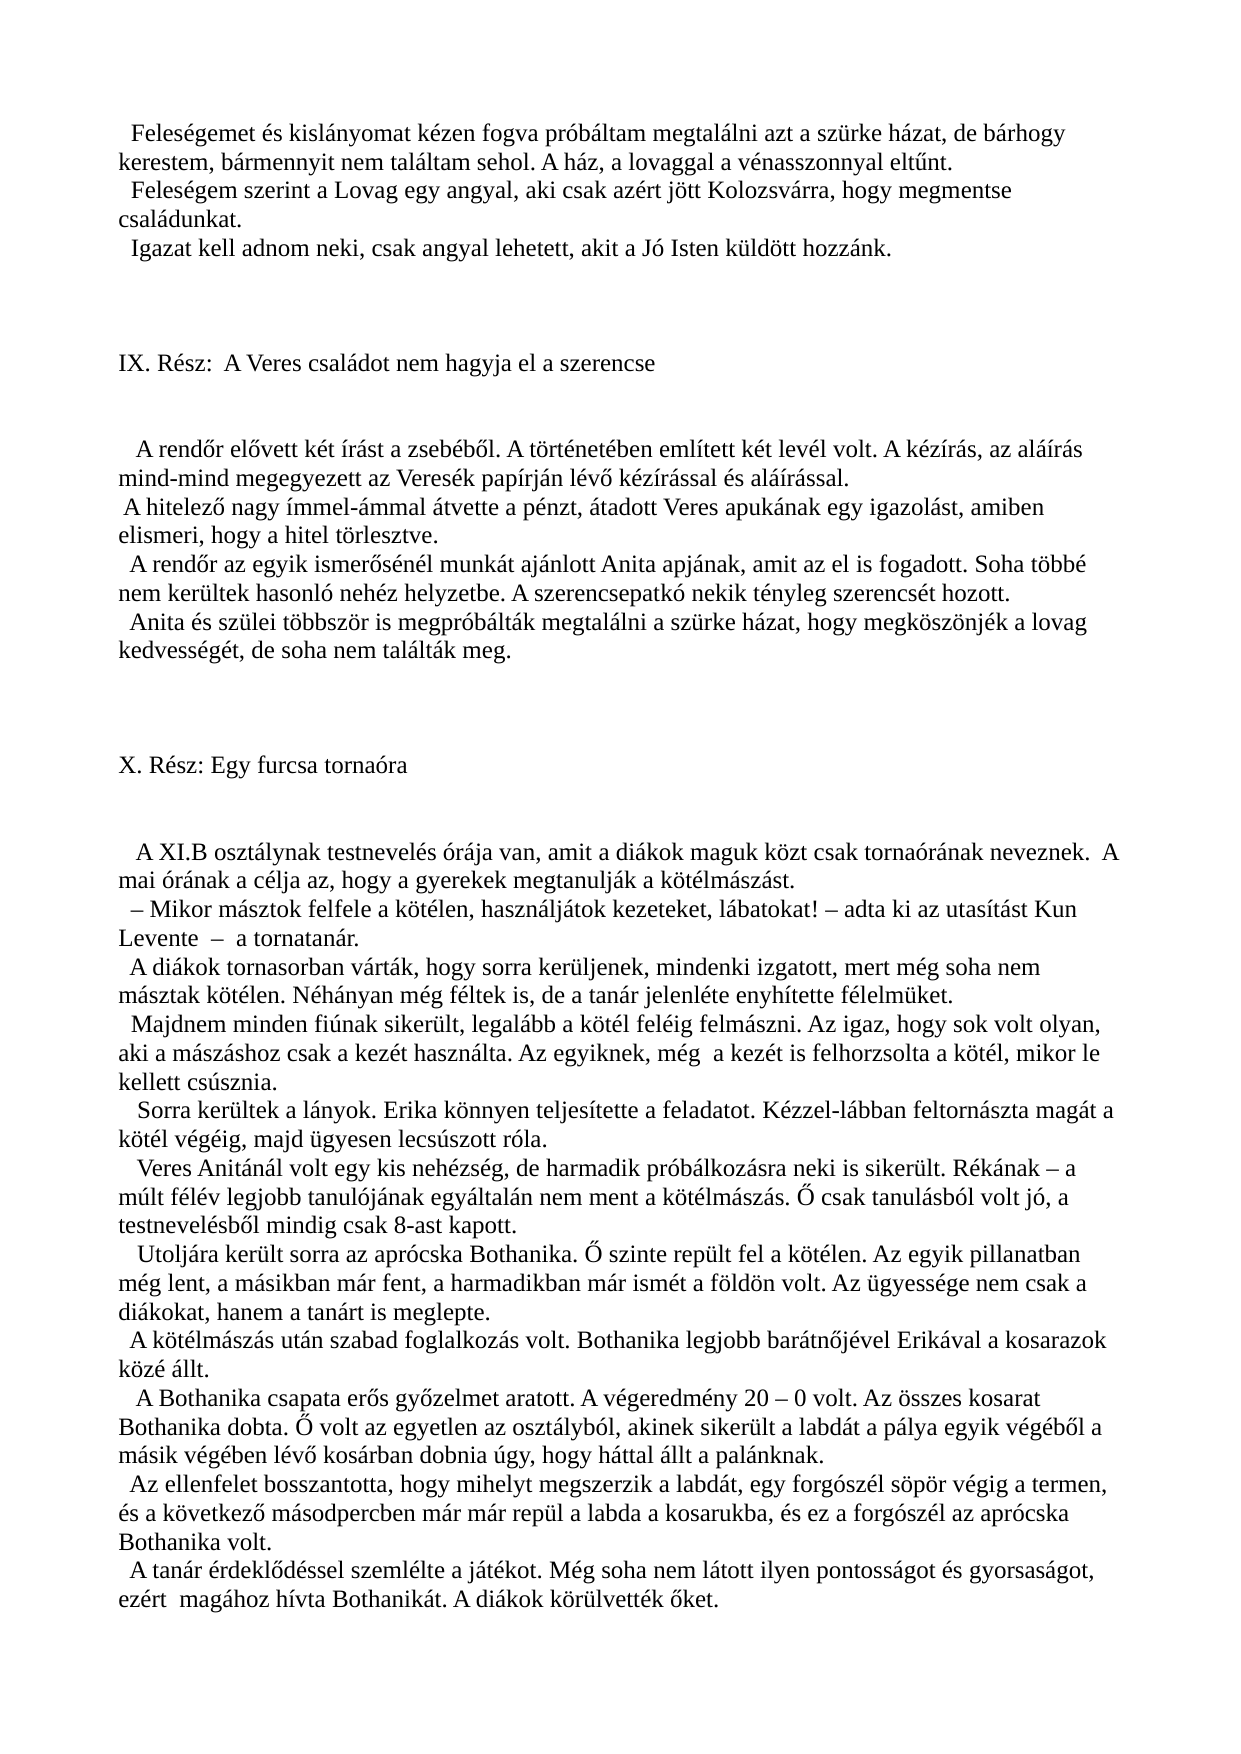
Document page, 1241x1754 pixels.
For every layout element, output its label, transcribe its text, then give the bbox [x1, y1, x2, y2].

text Veres Anitánál volt egy kis nehézség, de harmadik próbálkozásra neki is sikerült. Rékának – a múlt félév legjobb tanulójának egyáltalán nem ment a kötélmászás. Ő csak tanulásból volt jó, a testnevelésből mindig csak 8-ast kapott. [118, 1153, 1122, 1239]
text A rendőr elővett két írást a zsebéből. A történetében említett két levél volt. A kézírás, az aláírás mind-mind megegyezett az Veresék papírján lévő kézírással és aláírással. [118, 434, 1122, 492]
text Majdnem minden fiúnak sikerült, legalább a kötél feléig felmászni. Az igaz, hogy sok volt olyan, aki a mászáshoz csak a kezét használta. Az egyiknek, még a kezét is felhorzsolta a kötél, mikor le kellett csúsznia. [118, 1009, 1122, 1096]
text Az ellenfelet bosszantotta, hogy mihelyt megszerzik a labdát, egy forgószél söpör végig a termen, és a következő másodpercben már már repül a labda a kosarukba, és ez a forgószél az aprócska Bothanika volt. [118, 1469, 1122, 1556]
text Sorra kerültek a lányok. Erika könnyen teljesítette a feladatot. Kézzel-lábban feltornászta magát a kötél végéig, majd ügyesen lecsúszott róla. [118, 1096, 1122, 1153]
text IX. Rész: A Veres családot nem hagyja el a szerencse [118, 348, 1122, 377]
text A kötélmászás után szabad foglalkozás volt. Bothanika legjobb barátnőjével Erikával a kosarazok közé állt. [118, 1326, 1122, 1383]
text Utoljára került sorra az aprócska Bothanika. Ő szinte repült fel a kötélen. Az egyik pillanatban még lent, a másikban már fent, a harmadikban már ismét a földön volt. Az ügyessége nem csak a diákokat, hanem a tanárt is meglepte. [118, 1239, 1122, 1326]
text A Bothanika csapata erős győzelmet aratott. A végeredmény 20 – 0 volt. Az összes kosarat Bothanika dobta. Ő volt az egyetlen az osztályból, akinek sikerült a labdát a pálya egyik végéből a másik végében lévő kosárban dobnia úgy, hogy háttal állt a palánknak. [118, 1383, 1122, 1469]
text A diákok tornasorban várták, hogy sorra kerüljenek, mindenki izgatott, mert még soha nem másztak kötélen. Néhányan még féltek is, de a tanár jelenléte enyhítette félelmüket. [118, 952, 1122, 1009]
text Feleségem szerint a Lovag egy angyal, aki csak azért jött Kolozsvárra, hogy megmentse családunkat. [118, 176, 1122, 233]
text Anita és szülei többször is megpróbálták megtalálni a szürke házat, hogy megköszönjék a lovag kedvességét, de soha nem találták meg. [118, 607, 1122, 664]
text A rendőr az egyik ismerősénél munkát ajánlott Anita apjának, amit az el is fogadott. Soha többé nem kerültek hasonló nehéz helyzetbe. A szerencsepatkó nekik tényleg szerencsét hozott. [118, 549, 1122, 607]
text Feleségemet és kislányomat kézen fogva próbáltam megtalálni azt a szürke házat, de bárhogy kerestem, bármennyit nem találtam sehol. A ház, a lovaggal a vénasszonnyal eltűnt. [118, 118, 1122, 176]
text A tanár érdeklődéssel szemlélte a játékot. Még soha nem látott ilyen pontosságot és gyorsaságot, ezért magához hívta Bothanikát. A diákok körülvették őket. [118, 1556, 1122, 1613]
text X. Rész: Egy furcsa tornaóra [118, 751, 1122, 779]
text – Mikor másztok felfele a kötélen, használjátok kezeteket, lábatokat! – adta ki az utasítást Kun Levente – a tornatanár. [118, 894, 1122, 952]
text A hitelező nagy ímmel-ámmal átvette a pénzt, átadott Veres apukának egy igazolást, amiben elismeri, hogy a hitel törlesztve. [118, 492, 1122, 549]
text A XI.B osztálynak testnevelés órája van, amit a diákok maguk közt csak tornaórának neveznek. A mai órának a célja az, hogy a gyerekek megtanulják a kötélmászást. [118, 837, 1122, 894]
text Igazat kell adnom neki, csak angyal lehetett, akit a Jó Isten küldött hozzánk. [118, 233, 1122, 262]
